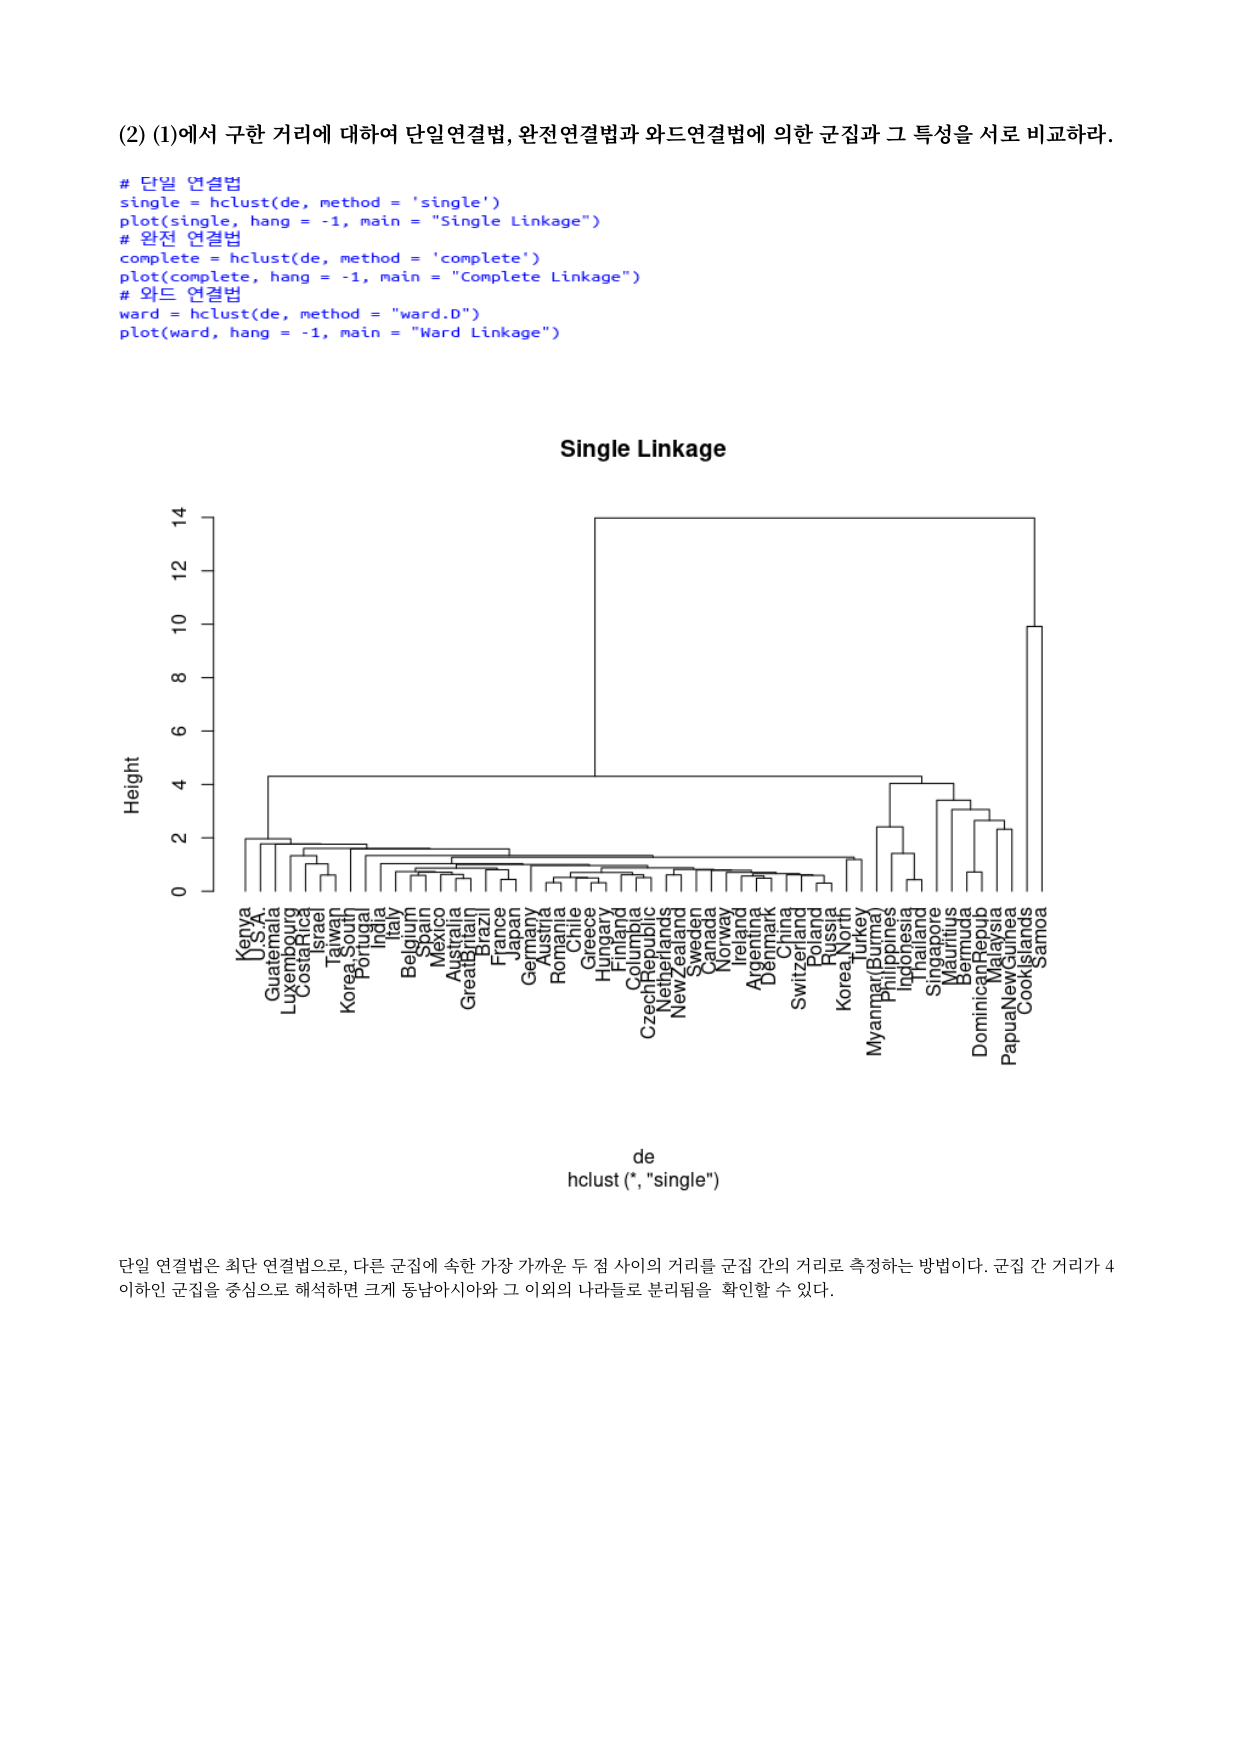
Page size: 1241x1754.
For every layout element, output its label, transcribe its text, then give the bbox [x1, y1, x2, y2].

text (2) (1)에서 구한 거리에 대하여 단일연결법, 완전연결법과 와드연결법에 의한 군집과 그 특성을 서로 비교하라. [118, 118, 1122, 148]
picture [118, 177, 1123, 343]
picture [118, 402, 1123, 1194]
text 단일 연결법은 최단 연결법으로, 다른 군집에 속한 가장 가까운 두 점 사이의 거리를 군집 간의 거리로 측정하는 방법이다. 군집 간 거리가 4 이하인 군집을 중심으로 해석하면 크게 동남아시아와 그 이외의 나라들로 분리됨을 확인할 수 있다. [118, 1253, 1122, 1301]
